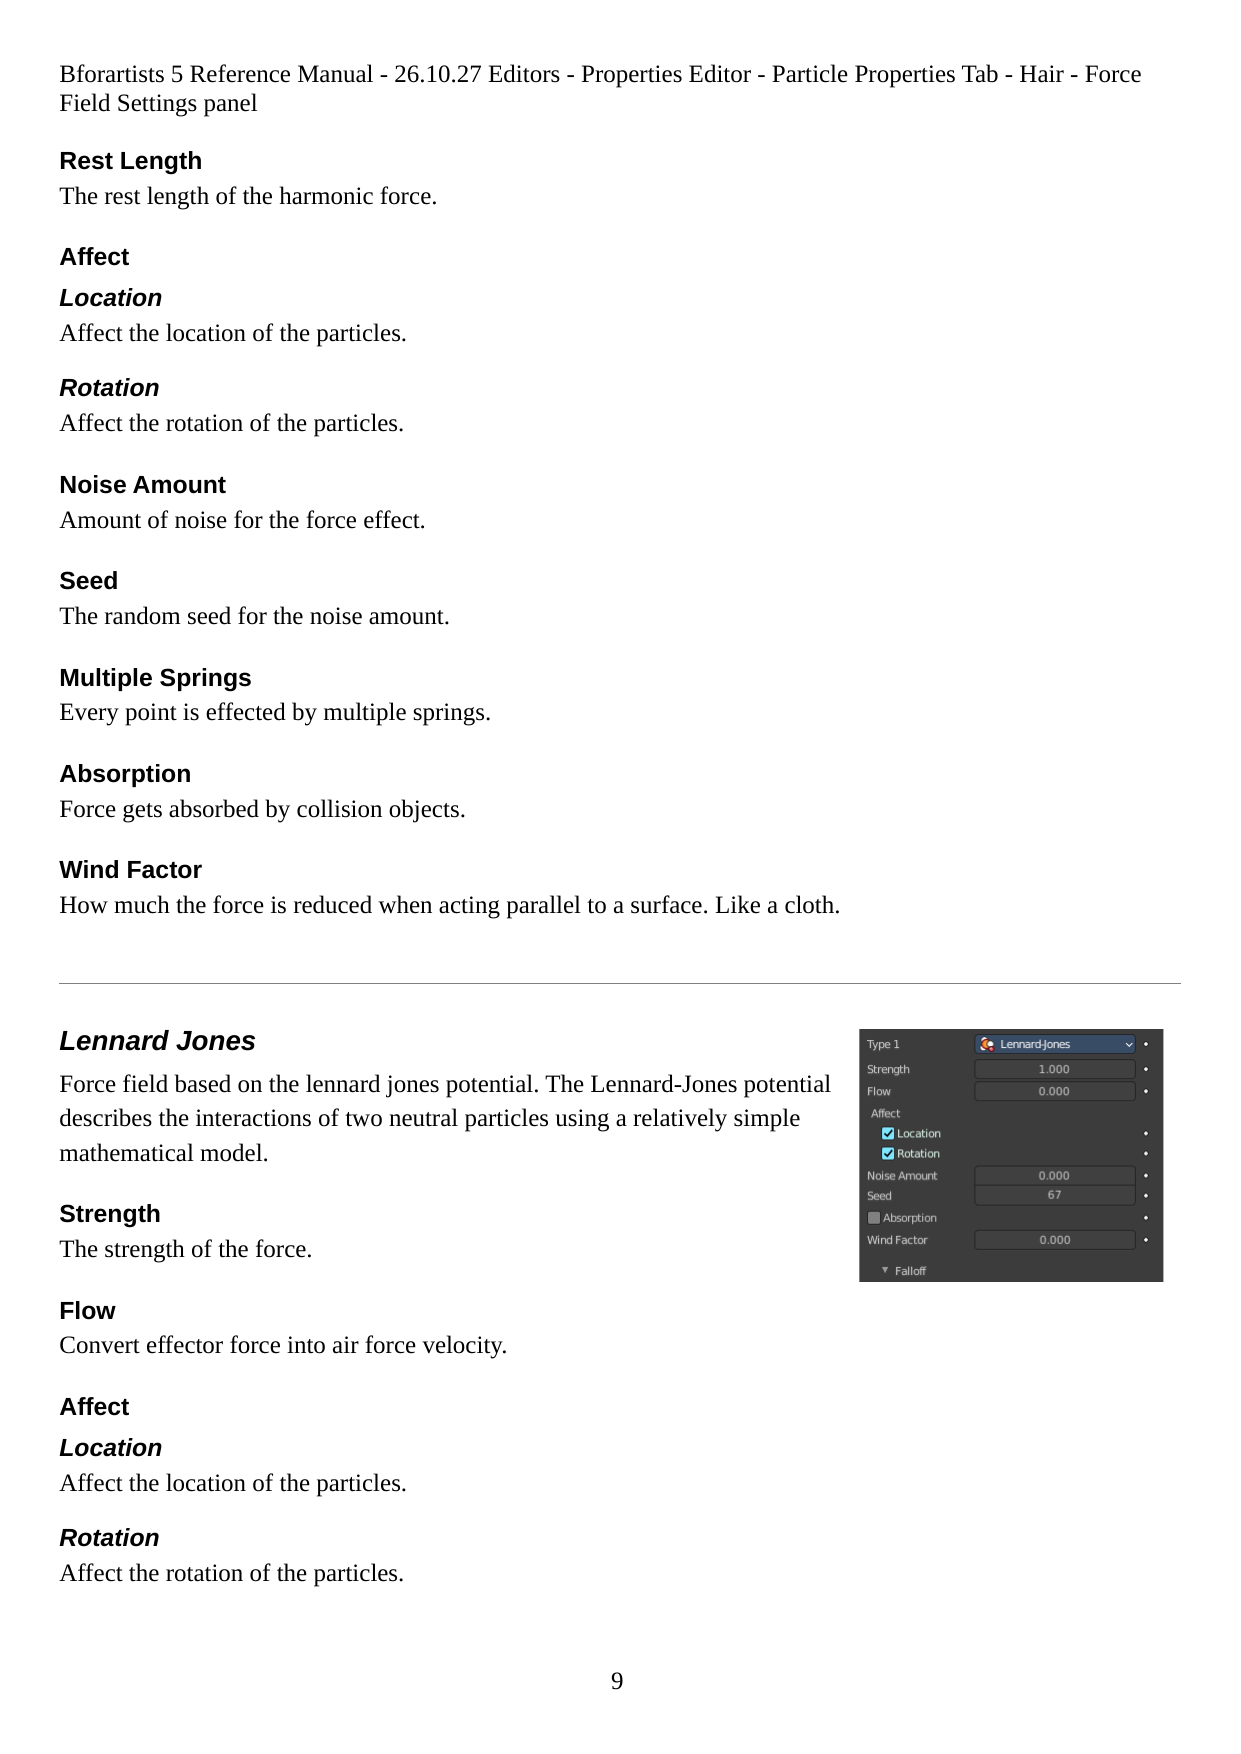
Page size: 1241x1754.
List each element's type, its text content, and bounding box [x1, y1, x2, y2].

subtitle Affect [59, 242, 1181, 271]
subtitle Wind Factor [59, 855, 1181, 884]
subtitle Absorption [59, 759, 1181, 787]
text Affect the location of the particles. [59, 1468, 1181, 1497]
text Affect the rotation of the particles. [59, 408, 1181, 437]
text How much the force is reduced when acting parallel to a surface. Like a cloth. [59, 890, 1181, 919]
subtitle Location [59, 1433, 1181, 1462]
subtitle Rest Length [59, 146, 1181, 174]
text Every point is effected by multiple springs. [59, 697, 1181, 726]
text The strength of the force. [59, 1234, 859, 1263]
picture [859, 1029, 1164, 1282]
text The random seed for the noise amount. [59, 601, 1181, 630]
text Amount of noise for the force effect. [59, 505, 1181, 533]
text Force gets absorbed by collision objects. [59, 794, 1181, 822]
text Affect the location of the particles. [59, 318, 1181, 347]
subtitle Flow [59, 1296, 1181, 1324]
subtitle Affect [59, 1392, 1181, 1421]
subtitle [1164, 1199, 1181, 1228]
subtitle Lennard Jones [59, 1024, 1181, 1056]
text The rest length of the harmonic force. [59, 181, 1181, 209]
text Affect the rotation of the particles. [59, 1558, 1181, 1587]
subtitle Seed [59, 566, 1181, 595]
subtitle Rotation [59, 1523, 1181, 1552]
subtitle Strength [59, 1199, 859, 1228]
subtitle Multiple Springs [59, 663, 1181, 691]
text Convert effector force into air force velocity. [59, 1331, 1181, 1359]
subtitle Location [59, 283, 1181, 312]
subtitle Noise Amount [59, 470, 1181, 498]
text Force field based on the lennard jones potential. The Lennard-Jones potential describes the interactions of two neutral particles using a relatively simple mathematical model. [59, 1069, 859, 1167]
subtitle Rotation [59, 373, 1181, 402]
